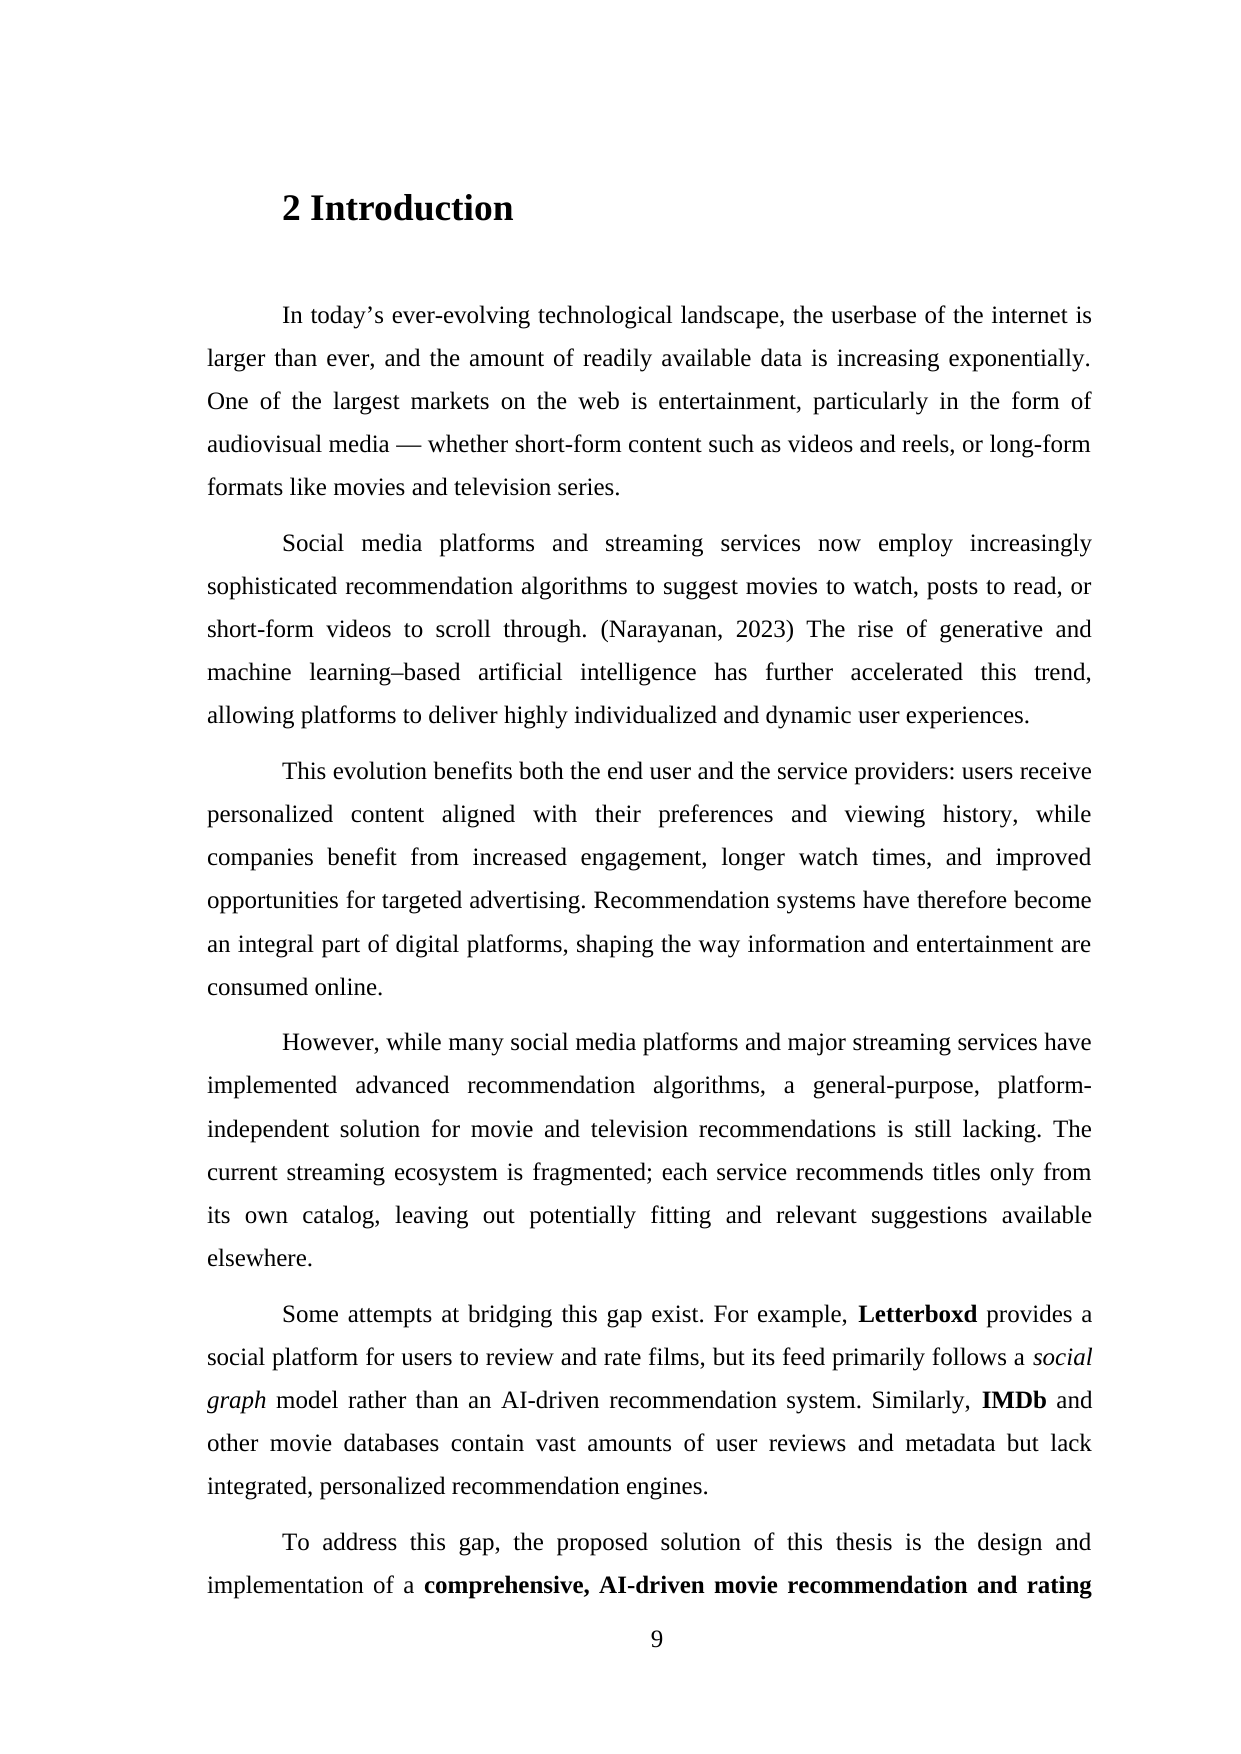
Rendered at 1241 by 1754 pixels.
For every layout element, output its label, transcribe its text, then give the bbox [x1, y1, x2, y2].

text Social media platforms and streaming services now employ increasingly sophisticated recommendation algorithms to suggest movies to watch, posts to read, or short-form videos to scroll through. (Narayanan, 2023) The rise of generative and machine learning–based artificial intelligence has further accelerated this trend, allowing platforms to deliver highly individualized and dynamic user experiences. [207, 528, 1092, 729]
text Some attempts at bridging this gap exist. For example, Letterboxd provides a social platform for users to review and rate films, but its feed primarily follows a social graph model rather than an AI-driven recommendation system. Similarly, IMDb and other movie databases contain vast amounts of user reviews and metadata but lack integrated, personalized recommendation engines. [207, 1299, 1092, 1500]
text In today’s ever-evolving technological landscape, the userbase of the internet is larger than ever, and the amount of readily available data is increasing exponentially. One of the largest markets on the web is entertainment, particularly in the form of audiovisual media — whether short-form content such as videos and reels, or long-form formats like movies and television series. [207, 300, 1092, 501]
text To address this gap, the proposed solution of this thesis is the design and implementation of a comprehensive, AI-driven movie recommendation and rating [207, 1527, 1092, 1599]
subtitle Introduction [207, 185, 1092, 228]
text However, while many social media platforms and major streaming services have implemented advanced recommendation algorithms, a general-purpose, platform-independent solution for movie and television recommendations is still lacking. The current streaming ecosystem is fragmented; each service recommends titles only from its own catalog, leaving out potentially fitting and relevant suggestions available elsewhere. [207, 1027, 1092, 1272]
text This evolution benefits both the end user and the service providers: users receive personalized content aligned with their preferences and viewing history, while companies benefit from increased engagement, longer watch times, and improved opportunities for targeted advertising. Recommendation systems have therefore become an integral part of digital platforms, shaping the way information and entertainment are consumed online. [207, 756, 1092, 1001]
